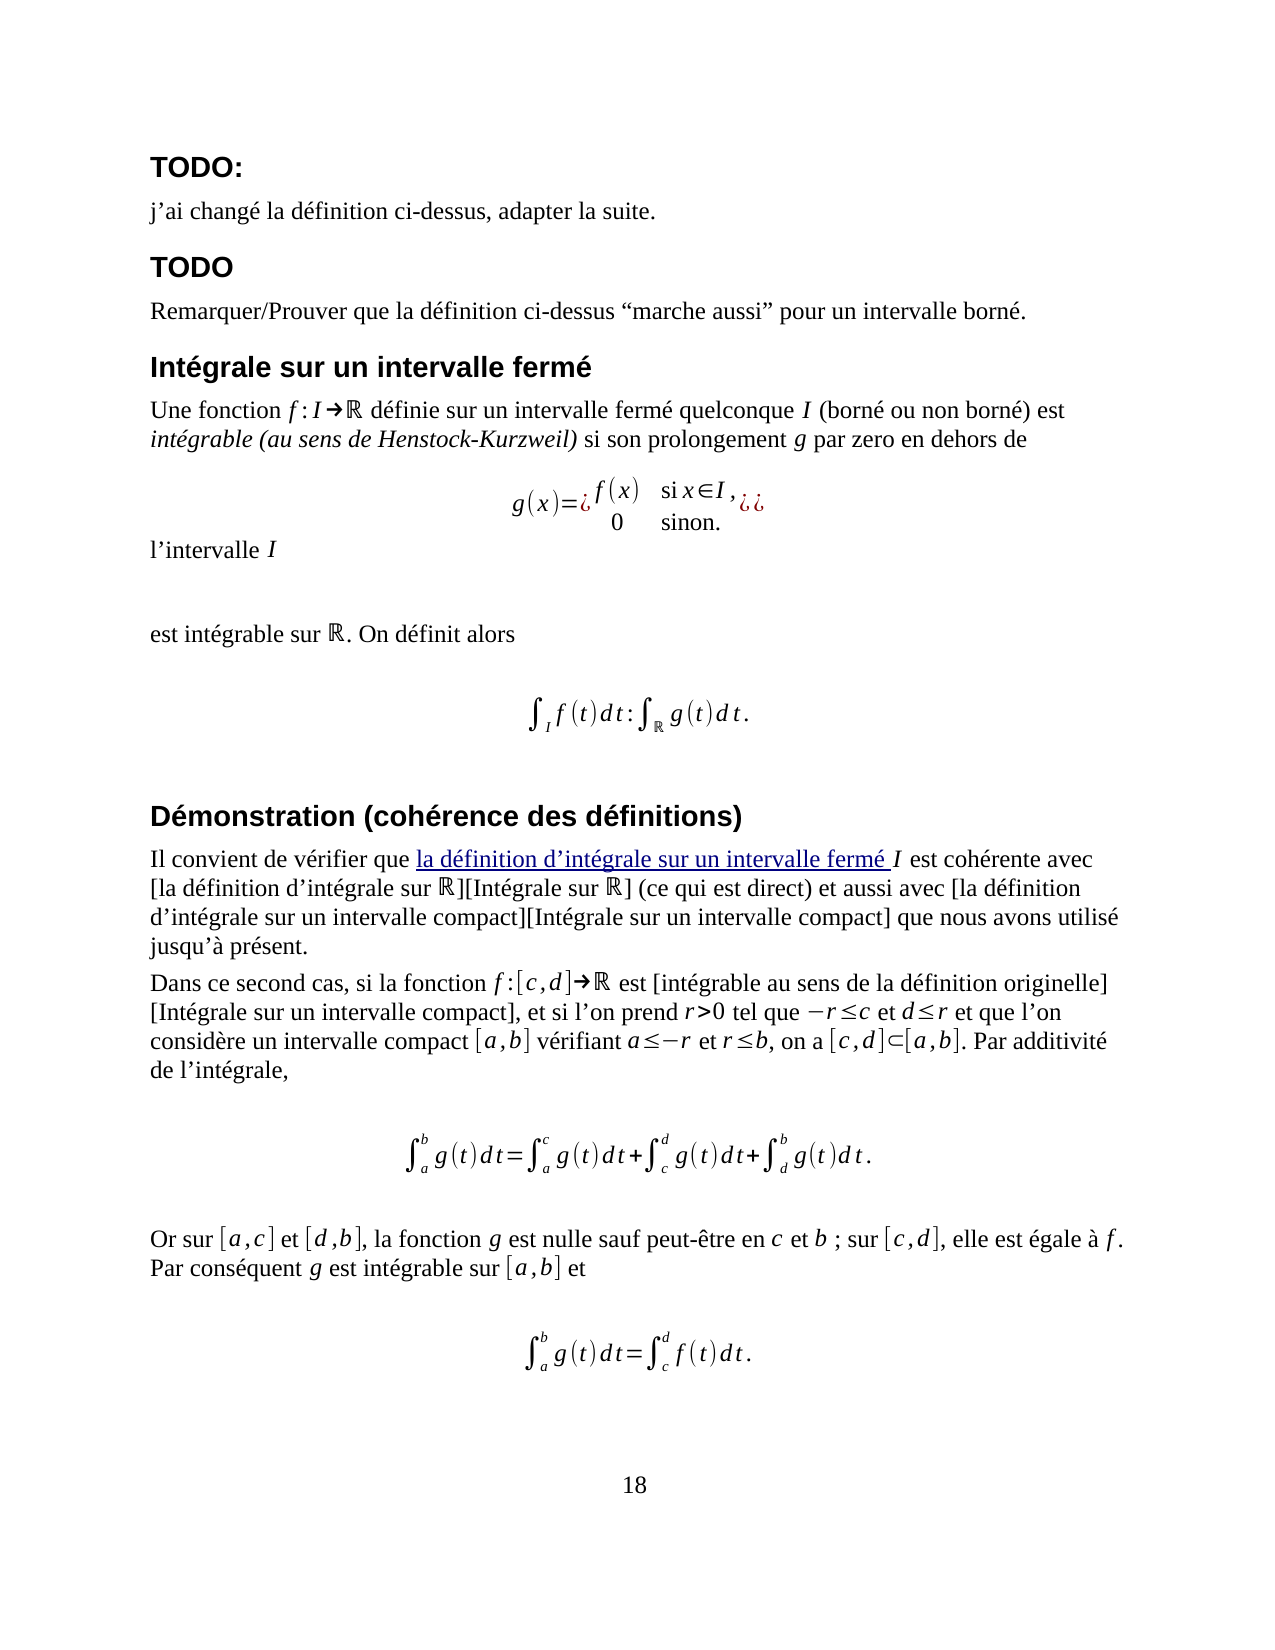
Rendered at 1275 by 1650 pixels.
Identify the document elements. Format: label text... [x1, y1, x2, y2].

subtitle Démonstration (cohérence des définitions) [150, 798, 1125, 832]
subtitle TODO: [150, 150, 1125, 183]
text Or sur et , la fonction est nulle sauf peut-être en et ; sur , elle est égale à . Par conséquent est intégrable sur et [150, 1224, 1125, 1282]
text est intégrable sur . On définit alors [150, 619, 1125, 648]
text Remarquer/Prouver que la définition ci-dessus “marche aussi” pour un intervalle borné. [150, 296, 1125, 324]
text Il convient de vérifier que la définition d’intégrale sur un intervalle fermé est cohérente avec [la définition d’intégrale sur ][Intégrale sur ] (ce qui est direct) et aussi avec [la définition d’intégrale sur un intervalle compact][Intégrale sur un intervalle compact] que nous avons utilisé jusqu’à présent. [150, 844, 1125, 959]
text j’ai changé la définition ci-dessus, adapter la suite. [150, 196, 1125, 225]
subtitle TODO [150, 250, 1125, 283]
text Dans ce second cas, si la fonction est [intégrable au sens de la définition originelle][Intégrale sur un intervalle compact], et si l’on prend tel que et et que l’on considère un intervalle compact vérifiant et , on a . Par additivité de l’intégrale, [150, 968, 1125, 1083]
subtitle Intégrale sur un intervalle fermé [150, 349, 1125, 383]
text Une fonction définie sur un intervalle fermé quelconque (borné ou non borné) est intégrable (au sens de Henstock-Kurzweil) si son prolongement par zero en dehors de l’intervalle [150, 396, 1125, 564]
